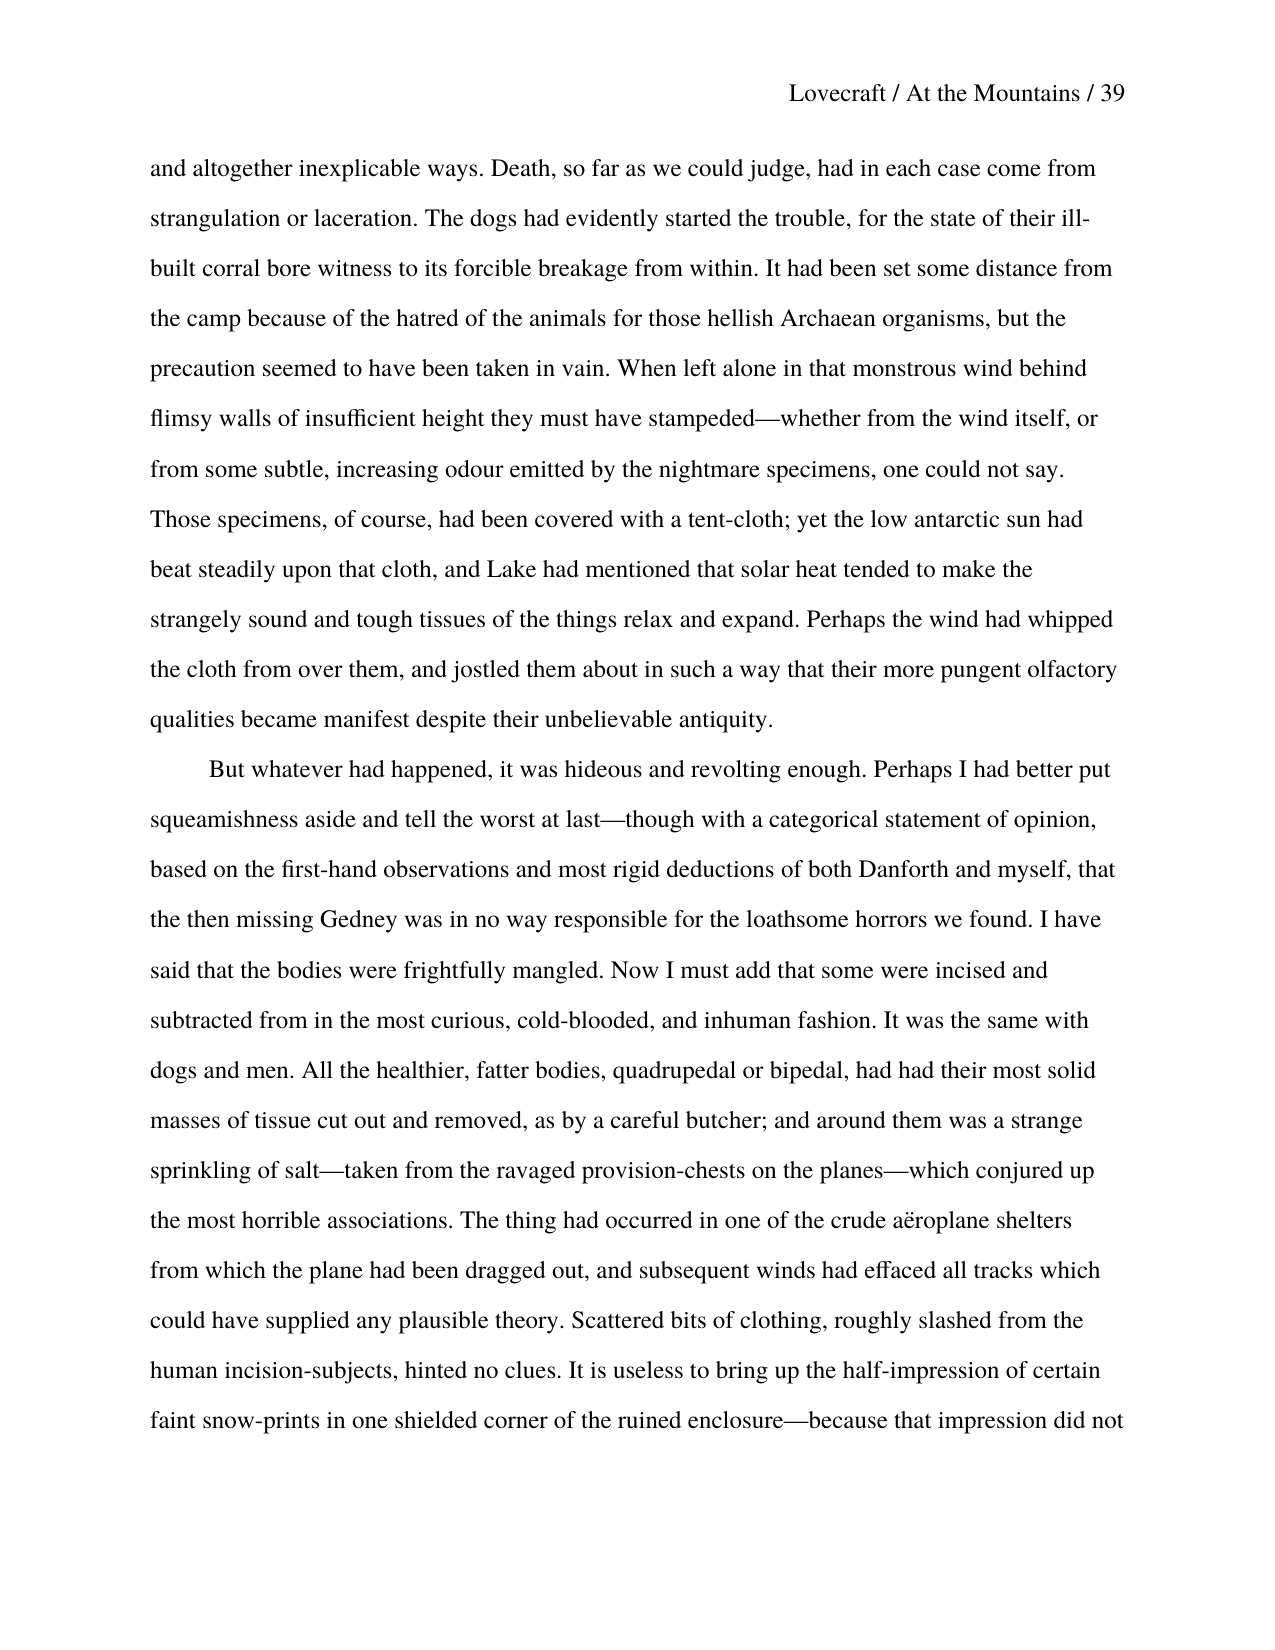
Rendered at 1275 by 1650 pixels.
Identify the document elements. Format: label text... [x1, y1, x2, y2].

text But whatever had happened, it was hideous and revolting enough. Perhaps I had better put squeamishness aside and tell the worst at last—though with a categorical statement of opinion, based on the first-hand observations and most rigid deductions of both Danforth and myself, that the then missing Gedney was in no way responsible for the loathsome horrors we found. I have said that the bodies were frightfully mangled. Now I must add that some were incised and subtracted from in the most curious, cold-blooded, and inhuman fashion. It was the same with dogs and men. All the healthier, fatter bodies, quadrupedal or bipedal, had had their most solid masses of tissue cut out and removed, as by a careful butcher; and around them was a strange sprinkling of salt—taken from the ravaged provision-chests on the planes—which conjured up the most horrible associations. The thing had occurred in one of the crude aëroplane shelters from which the plane had been dragged out, and subsequent winds had effaced all tracks which could have supplied any plausible theory. Scattered bits of clothing, roughly slashed from the human incision-subjects, hinted no clues. It is useless to bring up the half-impression of certain faint snow-prints in one shielded corner of the ruined enclosure—because that impression did not [150, 751, 1125, 1436]
text and altogether inexplicable ways. Death, so far as we could judge, had in each case come from strangulation or laceration. The dogs had evidently started the trouble, for the state of their ill-built corral bore witness to its forcible breakage from within. It had been set some distance from the camp because of the hatred of the animals for those hellish Archaean organisms, but the precaution seemed to have been taken in vain. When left alone in that monstrous wind behind flimsy walls of insufficient height they must have stampeded—whether from the wind itself, or from some subtle, increasing odour emitted by the nightmare specimens, one could not say. Those specimens, of course, had been covered with a tent-cloth; yet the low antarctic sun had beat steadily upon that cloth, and Lake had mentioned that solar heat tended to make the strangely sound and tough tissues of the things relax and expand. Perhaps the wind had whipped the cloth from over them, and jostled them about in such a way that their more pungent olfactory qualities became manifest despite their unbelievable antiquity. [150, 150, 1125, 734]
